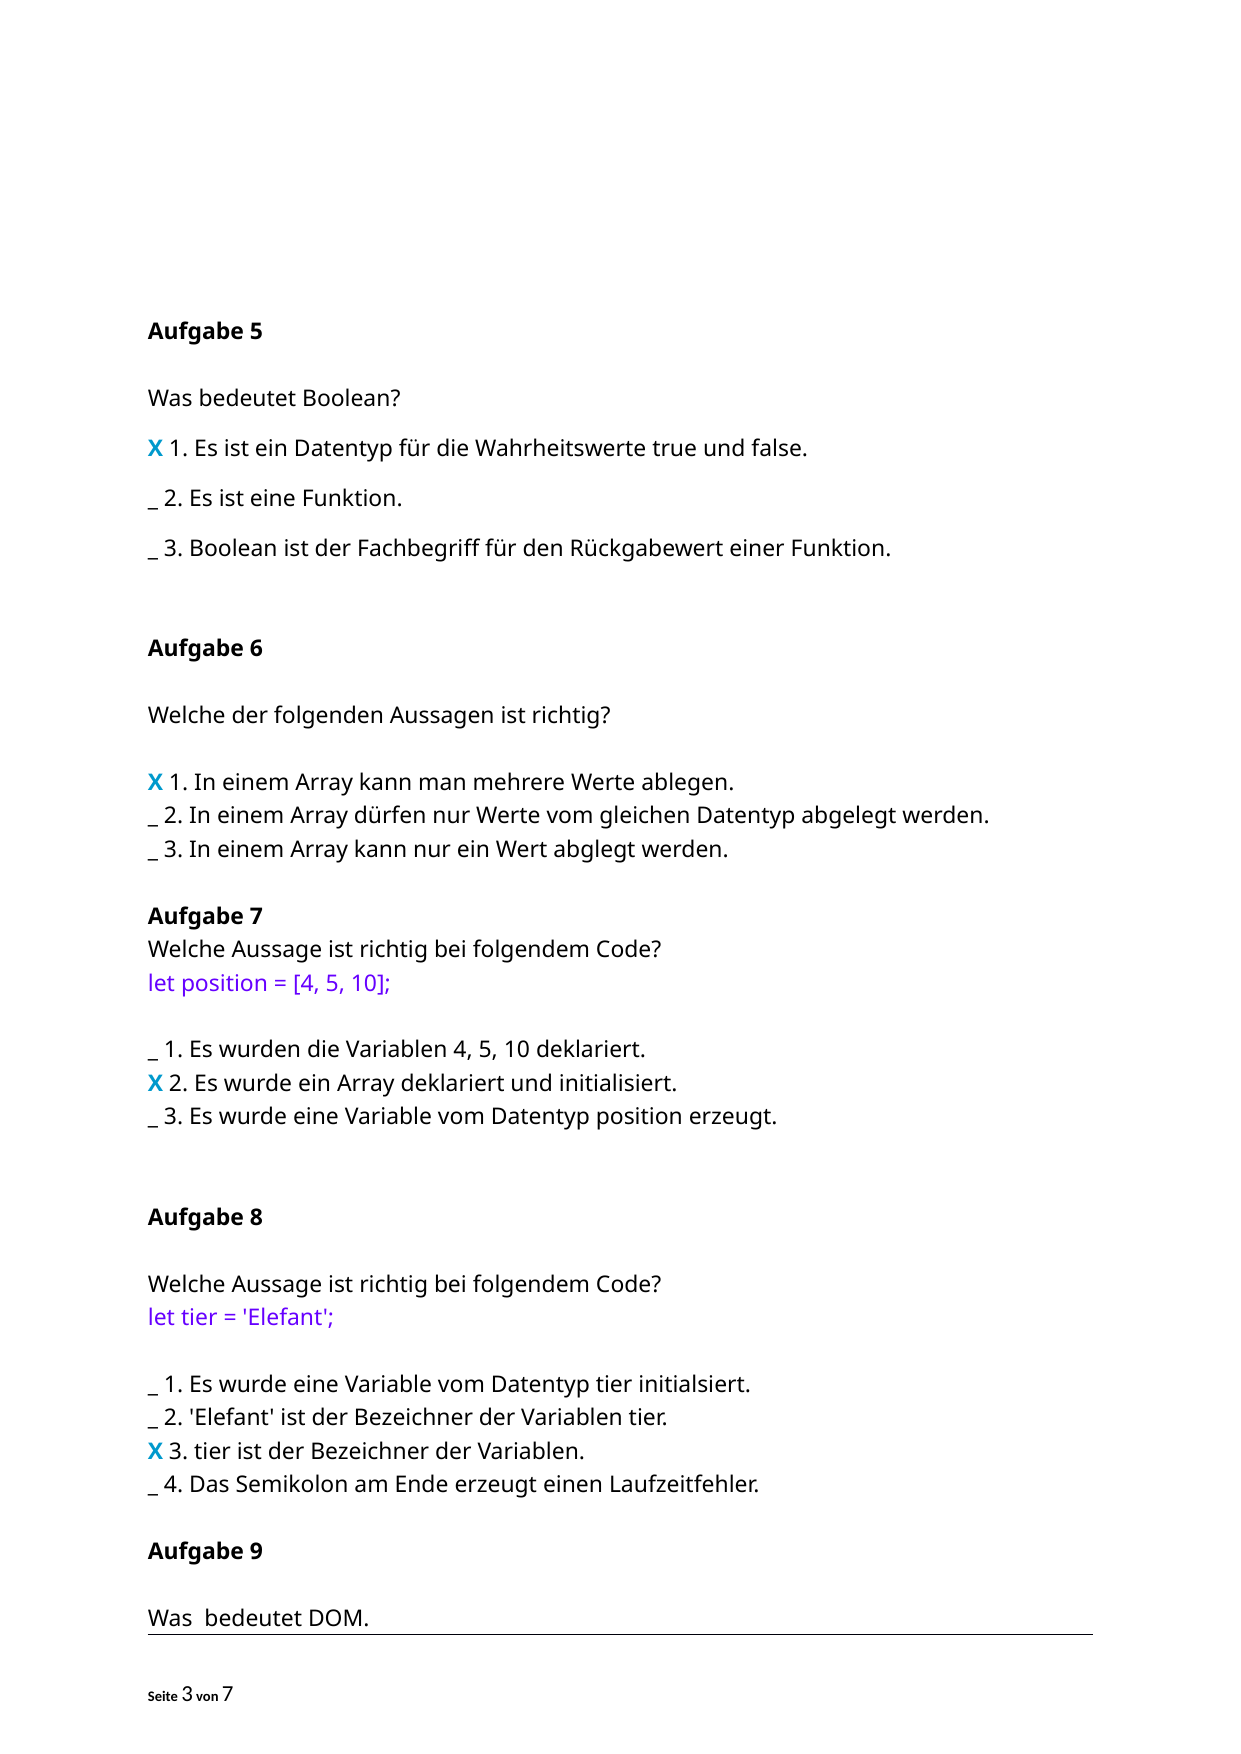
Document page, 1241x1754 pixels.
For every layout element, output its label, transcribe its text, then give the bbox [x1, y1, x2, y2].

text _ 2. 'Elefant' ist der Bezeichner der Variablen tier. [148, 1401, 1093, 1432]
text _ 3. Es wurde eine Variable vom Datentyp position erzeugt. [148, 1100, 1093, 1132]
text X 1. In einem Array kann man mehrere Werte ablegen. [148, 766, 1093, 797]
text Aufgabe 7 [148, 900, 1093, 931]
text Welche Aussage ist richtig bei folgendem Code? [148, 933, 1093, 964]
text _ 3. In einem Array kann nur ein Wert abglegt werden. [148, 833, 1093, 864]
text Welche Aussage ist richtig bei folgendem Code? [148, 1267, 1093, 1299]
text _ 2. Es ist eine Funktion. [148, 482, 1093, 513]
text Was bedeutet Boolean? [148, 382, 1093, 413]
text Welche der folgenden Aussagen ist richtig? [148, 699, 1093, 730]
text Aufgabe 9 [148, 1535, 1093, 1566]
text Aufgabe 8 [148, 1201, 1093, 1232]
text _ 3. Boolean ist der Fachbegriff für den Rückgabewert einer Funktion. [148, 532, 1093, 563]
text X 2. Es wurde ein Array deklariert und initialisiert. [148, 1067, 1093, 1098]
text _ 1. Es wurde eine Variable vom Datentyp tier initialsiert. [148, 1368, 1093, 1399]
text X 1. Es ist ein Datentyp für die Wahrheitswerte true und false. [148, 432, 1093, 463]
text let tier = 'Elefant'; [148, 1301, 1093, 1332]
text Aufgabe 6 [148, 632, 1093, 663]
text _ 1. Es wurden die Variablen 4, 5, 10 deklariert. [148, 1033, 1093, 1065]
text X 3. tier ist der Bezeichner der Variablen. [148, 1435, 1093, 1466]
text let position = [4, 5, 10]; [148, 967, 1093, 998]
text _ 2. In einem Array dürfen nur Werte vom gleichen Datentyp abgelegt werden. [148, 799, 1093, 831]
text Aufgabe 5 [148, 315, 1093, 346]
text _ 4. Das Semikolon am Ende erzeugt einen Laufzeitfehler. [148, 1468, 1093, 1499]
text Was bedeutet DOM. [148, 1602, 1093, 1633]
